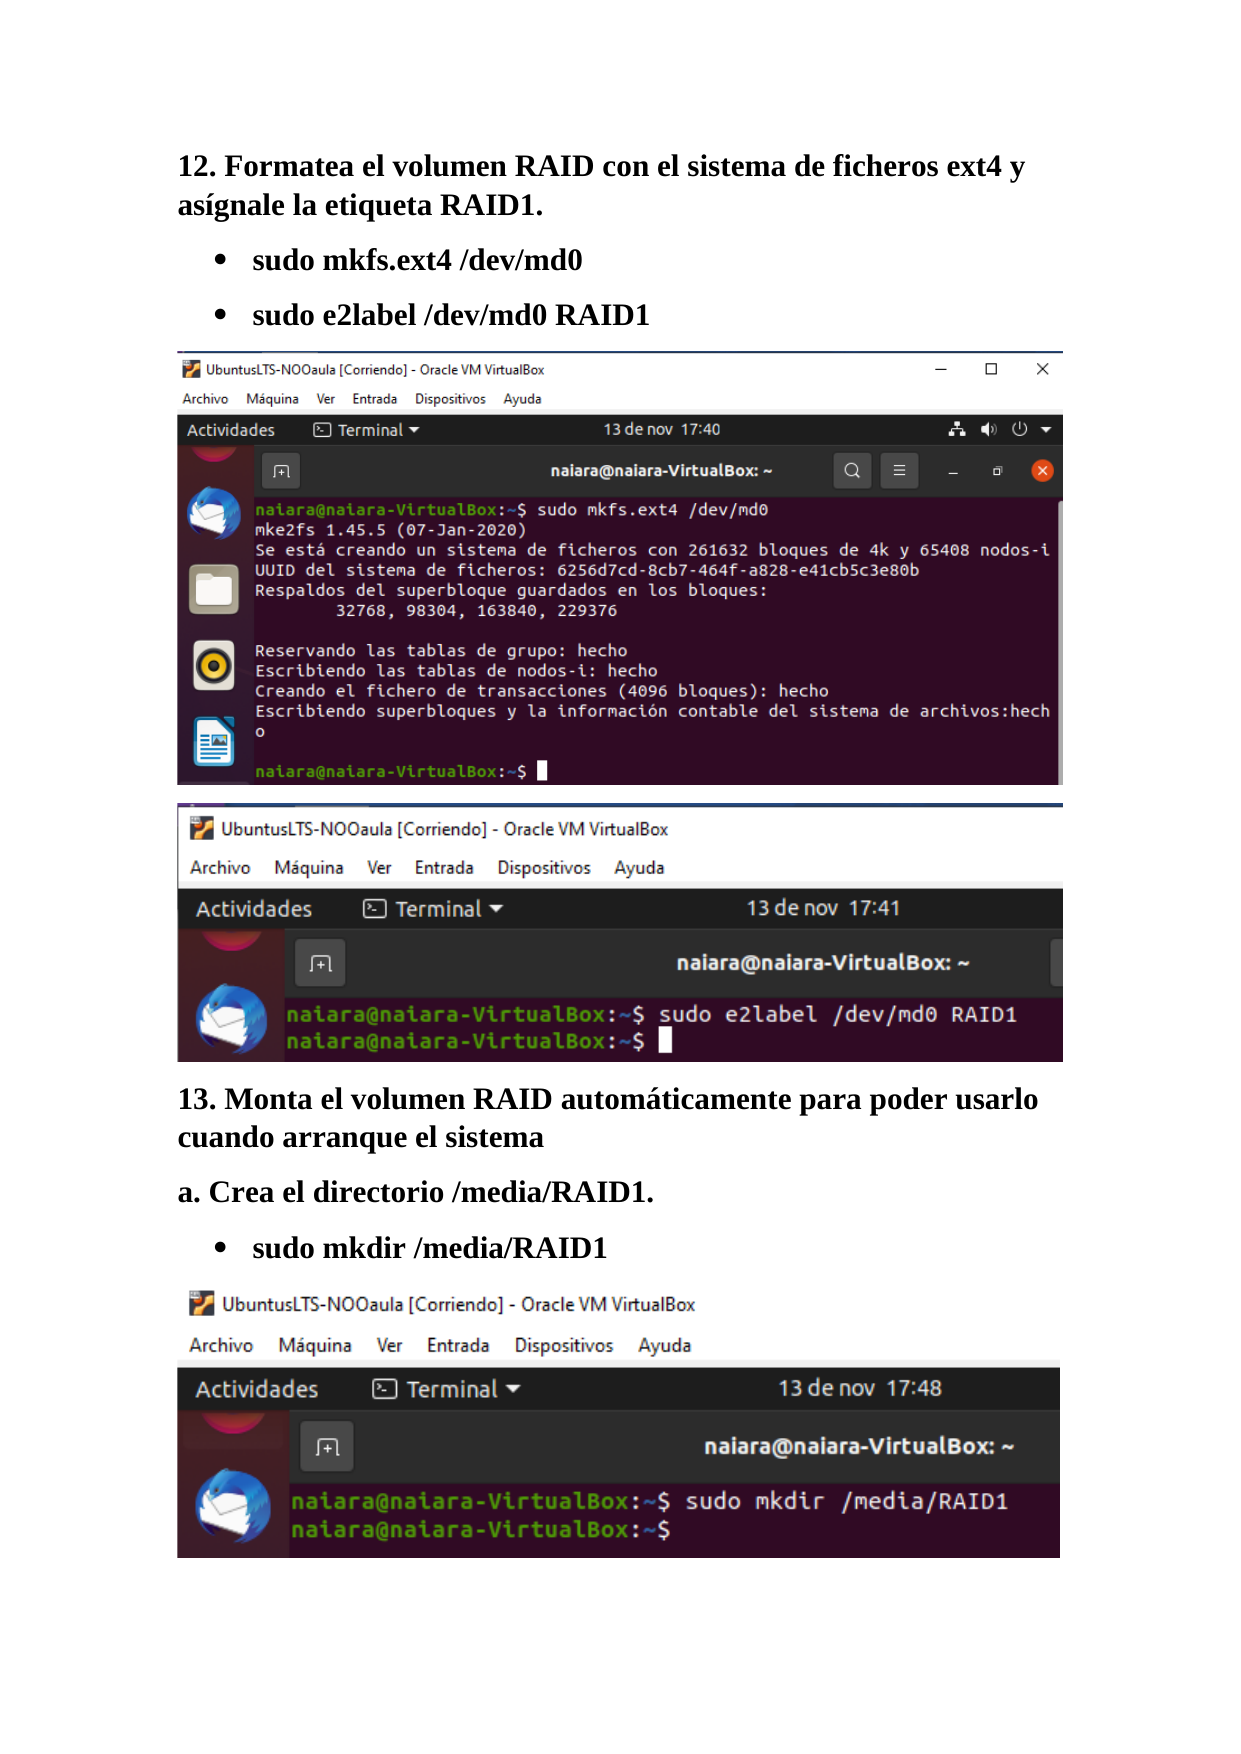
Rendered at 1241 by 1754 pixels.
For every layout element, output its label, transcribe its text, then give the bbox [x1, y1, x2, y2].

text a. Crea el directorio /media/RAID1. [177, 1174, 1063, 1210]
list sudo mkfs.ext4 /dev/md0 [215, 241, 1063, 277]
text 12. Formatea el volumen RAID con el sistema de ficheros ext4 y asígnale la etiqueta RAID1. [177, 148, 1063, 222]
list sudo mkdir /media/RAID1 [215, 1229, 1063, 1265]
text 13. Monta el volumen RAID automáticamente para poder usarlo cuando arranque el sistema [177, 1080, 1063, 1154]
list sudo e2label /dev/md0 RAID1 [215, 296, 1063, 332]
